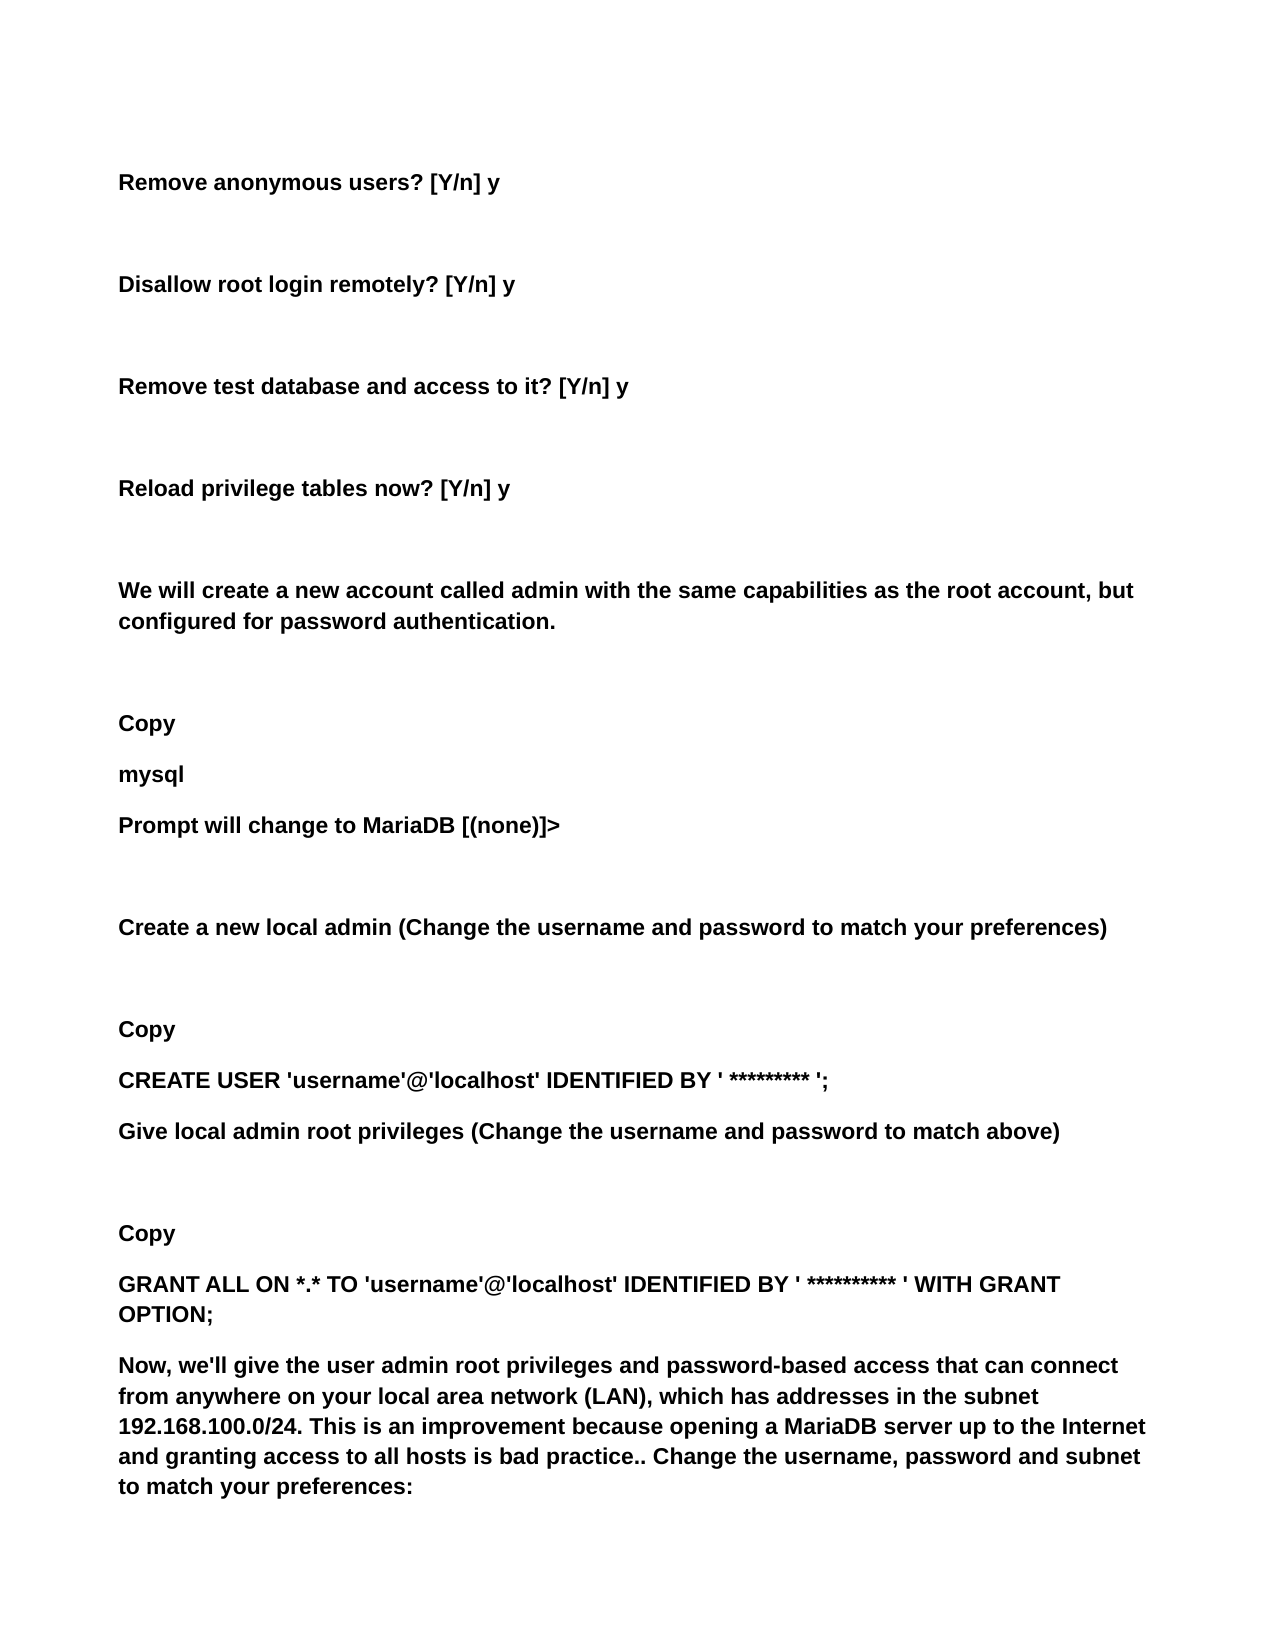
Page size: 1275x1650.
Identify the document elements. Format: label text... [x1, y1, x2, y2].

text Now, we'll give the user admin root privileges and password-based access that can connect from anywhere on your local area network (LAN), which has addresses in the subnet 192.168.100.0/24. This is an improvement because opening a MariaDB server up to the Internet and granting access to all hosts is bad practice.. Change the username, password and subnet to match your preferences: [118, 1352, 1157, 1500]
text Remove test database and access to it? [Y/n] y [118, 373, 1157, 400]
text Copy [118, 1220, 1157, 1247]
text Disallow root login remotely? [Y/n] y [118, 271, 1157, 298]
text Prompt will change to MariaDB [(none)]> [118, 812, 1157, 838]
text mysql [118, 761, 1157, 787]
text Create a new local admin (Change the username and password to match your preferences) [118, 914, 1157, 940]
text Give local admin root privileges (Change the username and password to match above) [118, 1118, 1157, 1144]
text Copy [118, 1016, 1157, 1042]
text Copy [118, 710, 1157, 736]
text CREATE USER 'username'@'localhost' IDENTIFIED BY ' ********* '; [118, 1067, 1157, 1093]
text GRANT ALL ON *.* TO 'username'@'localhost' IDENTIFIED BY ' ********** ' WITH GRANT OPTION; [118, 1271, 1157, 1328]
text Remove anonymous users? [Y/n] y [118, 169, 1157, 196]
text Reload privilege tables now? [Y/n] y [118, 475, 1157, 502]
text We will create a new account called admin with the same capabilities as the root account, but configured for password authentication. [118, 577, 1157, 634]
